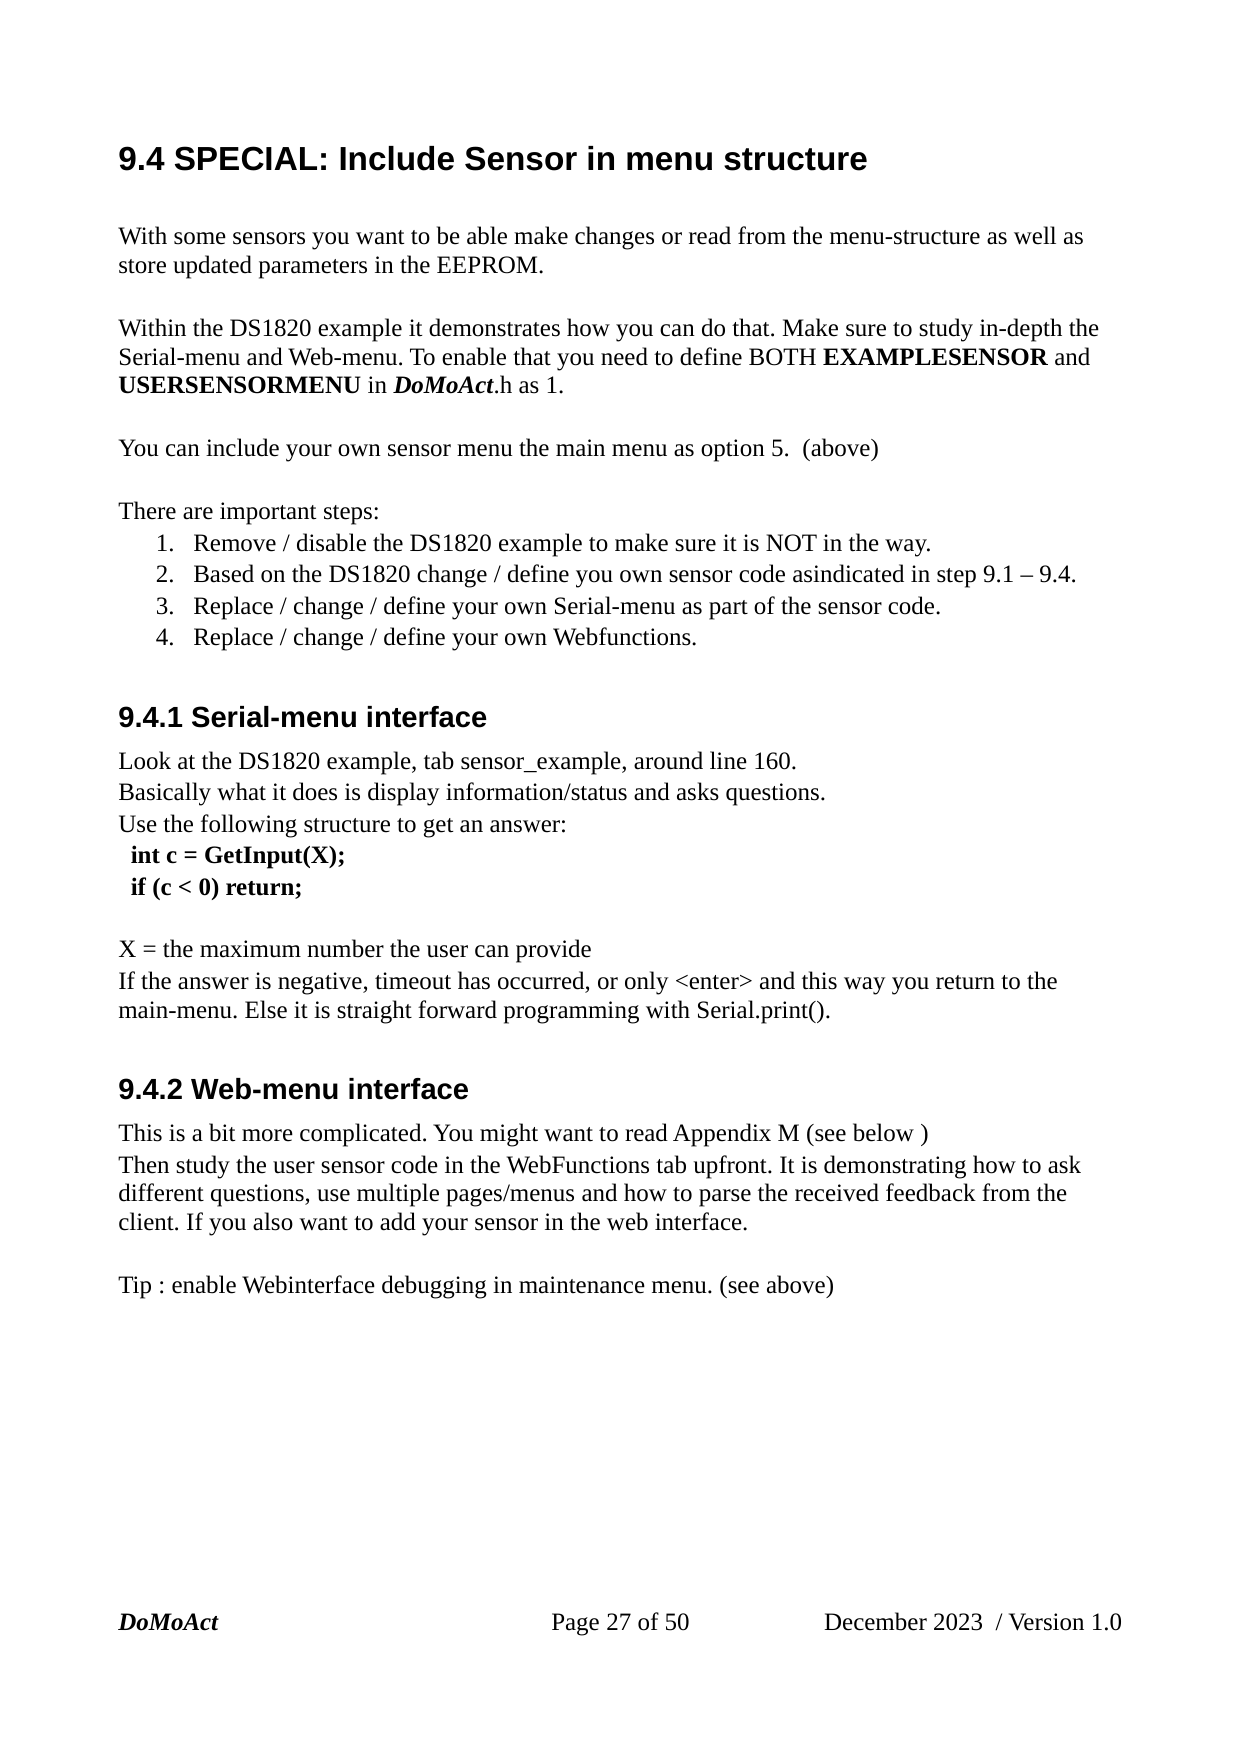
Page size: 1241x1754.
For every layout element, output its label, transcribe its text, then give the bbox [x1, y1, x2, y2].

text Tip : enable Webinterface debugging in maintenance menu. (see above) [118, 1270, 1122, 1299]
text If the answer is negative, timeout has occurred, or only <enter> and this way you return to the main-menu. Else it is straight forward programming with Serial.print(). [118, 966, 1122, 1023]
text if (c < 0) return; [118, 872, 1122, 900]
subtitle 9.4 SPECIAL: Include Sensor in menu structure [118, 139, 1122, 177]
text Then study the user sensor code in the WebFunctions tab upfront. It is demonstrating how to ask different questions, use multiple pages/menus and how to parse the received feedback from the client. If you also want to add your sensor in the web interface. [118, 1150, 1122, 1236]
text Within the DS1820 example it demonstrates how you can do that. Make sure to study in-depth the Serial-menu and Web-menu. To enable that you need to define BOTH EXAMPLESENSOR and USERSENSORMENU in DoMoAct.h as 1. [118, 313, 1122, 399]
subtitle 9.4.1 Serial-menu interface [118, 700, 1122, 733]
text int c = GetInput(X); [118, 840, 1122, 869]
text You can include your own sensor menu the main menu as option 5. (above) [118, 433, 1122, 462]
text With some sensors you want to be able make changes or read from the menu-structure as well as store updated parameters in the EEPROM. [118, 221, 1122, 279]
list Replace / change / define your own Serial-menu as part of the sensor code. [156, 591, 1122, 619]
text Use the following structure to get an answer: [118, 809, 1122, 837]
list Replace / change / define your own Webfunctions. [156, 622, 1122, 651]
list Based on the DS1820 change / define you own sensor code asindicated in step 9.1 – 9.4. [156, 559, 1122, 588]
text This is a bit more complicated. You might want to read Appendix M (see below ) [118, 1118, 1122, 1147]
text Basically what it does is display information/status and asks questions. [118, 777, 1122, 806]
text X = the maximum number the user can provide [118, 934, 1122, 963]
text There are important steps: [118, 496, 1122, 525]
text Look at the DS1820 example, tab sensor_example, around line 160. [118, 746, 1122, 774]
list Remove / disable the DS1820 example to make sure it is NOT in the way. [156, 528, 1122, 557]
subtitle 9.4.2 Web-menu interface [118, 1072, 1122, 1106]
